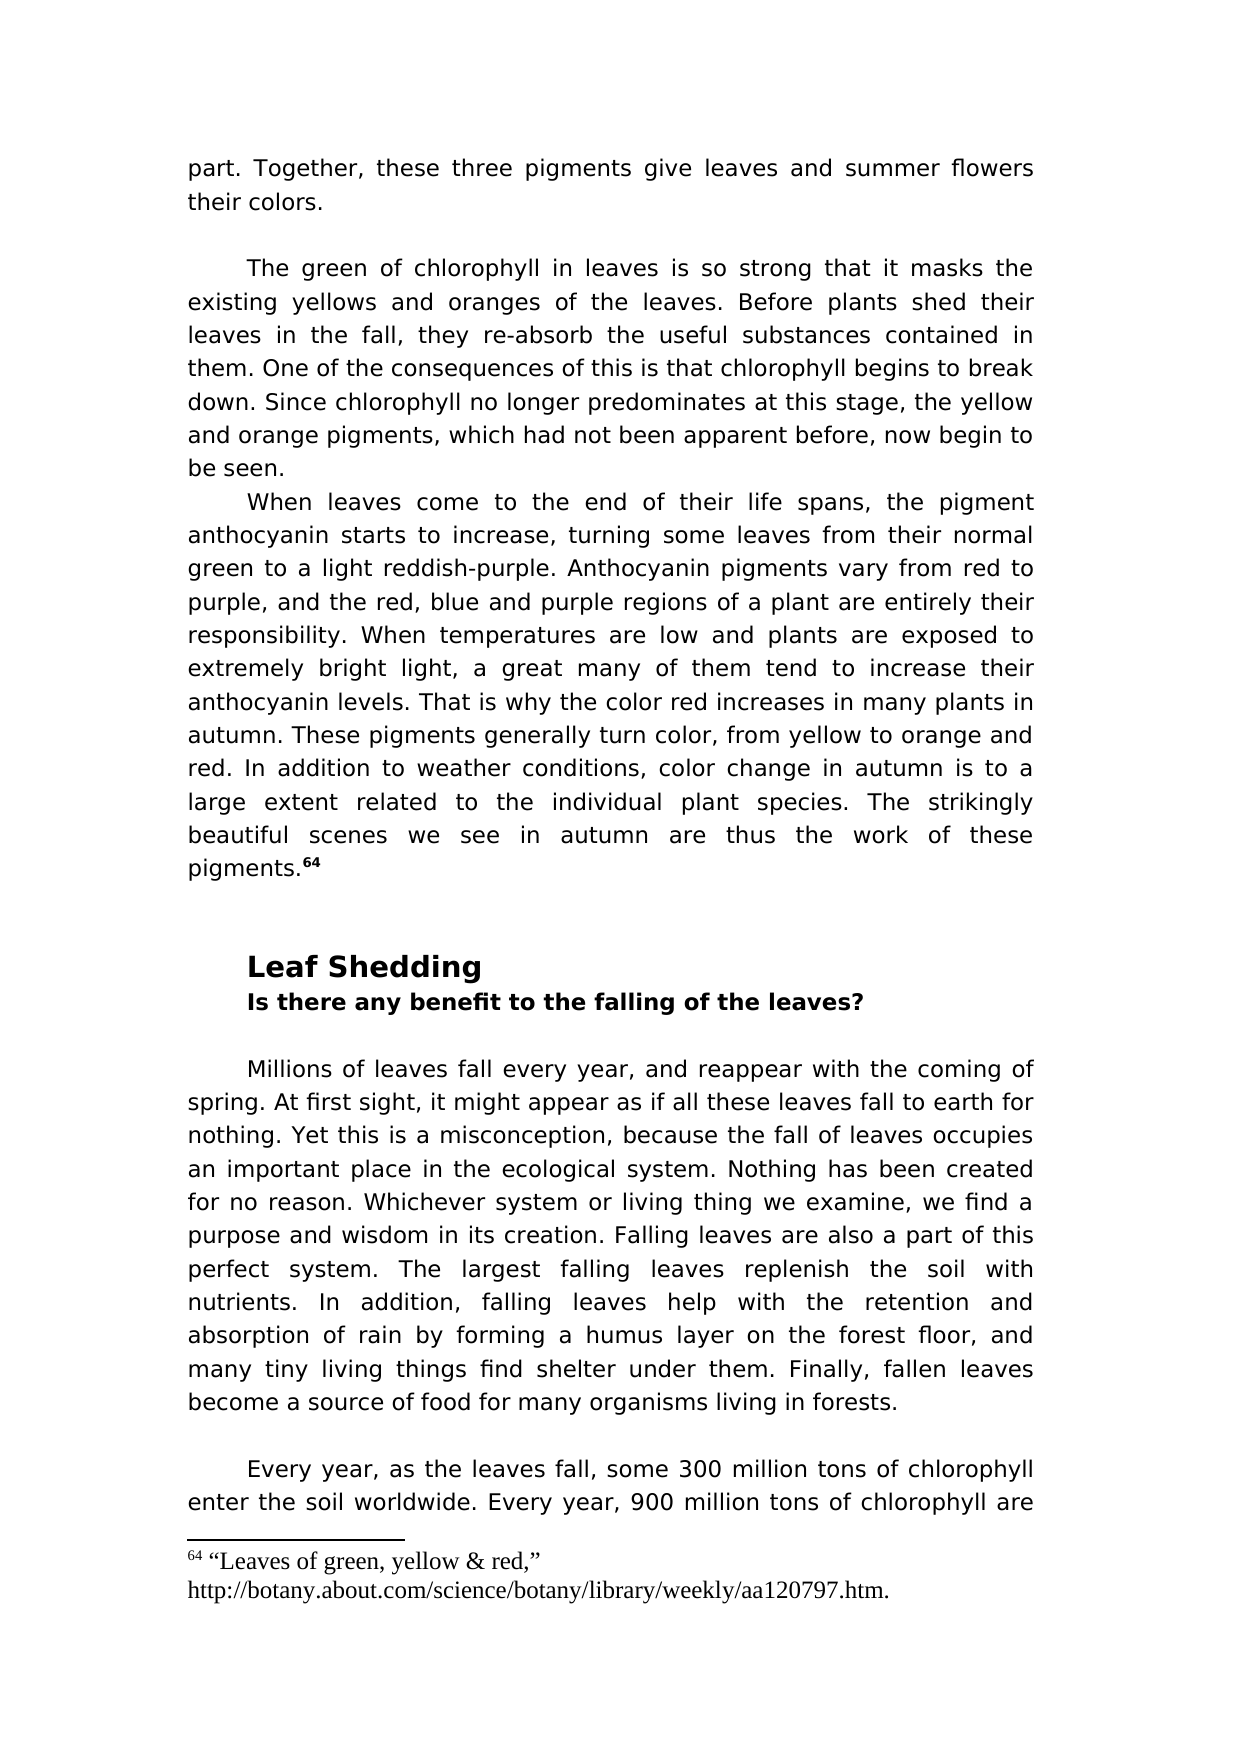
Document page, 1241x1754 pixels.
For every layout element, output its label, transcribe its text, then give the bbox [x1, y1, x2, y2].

text part. Together, these three pigments give leaves and summer flowers their colors. [187, 150, 1035, 217]
text The green of chlorophyll in leaves is so strong that it masks the existing yellows and oranges of the leaves. Before plants shed their leaves in the fall, they re-absorb the useful substances contained in them. One of the consequences of this is that chlorophyll begins to break down. Since chlorophyll no longer predominates at this stage, the yellow and orange pigments, which had not been apparent before, now begin to be seen. [187, 250, 1035, 483]
text Is there any benefit to the falling of the leaves? [187, 984, 1035, 1017]
text Millions of leaves fall every year, and reappear with the coming of spring. At first sight, it might appear as if all these leaves fall to earth for nothing. Yet this is a misconception, because the fall of leaves occupies an important place in the ecological system. Nothing has been created for no reason. Whichever system or living thing we examine, we find a purpose and wisdom in its creation. Falling leaves are also a part of this perfect system. The largest falling leaves replenish the soil with nutrients. In addition, falling leaves help with the retention and absorption of rain by forming a humus layer on the forest floor, and many tiny living things find shelter under them. Finally, fallen leaves become a source of food for many organisms living in forests. [187, 1051, 1035, 1417]
text Leaf Shedding [187, 950, 1035, 984]
text Every year, as the leaves fall, some 300 million tons of chlorophyll enter the soil worldwide. Every year, 900 million tons of chlorophyll are [187, 1451, 1035, 1517]
text “Leaves of green, yellow & red,” http://botany.about.com/science/botany/library/weekly/aa120797.htm. [187, 1546, 1053, 1604]
text When leaves come to the end of their life spans, the pigment anthocyanin starts to increase, turning some leaves from their normal green to a light reddish-purple. Anthocyanin pigments vary from red to purple, and the red, blue and purple regions of a plant are entirely their responsibility. When temperatures are low and plants are exposed to extremely bright light, a great many of them tend to increase their anthocyanin levels. That is why the color red increases in many plants in autumn. These pigments generally turn color, from yellow to orange and red. In addition to weather conditions, color change in autumn is to a large extent related to the individual plant species. The strikingly beautiful scenes we see in autumn are thus the work of these pigments. [187, 483, 1035, 883]
